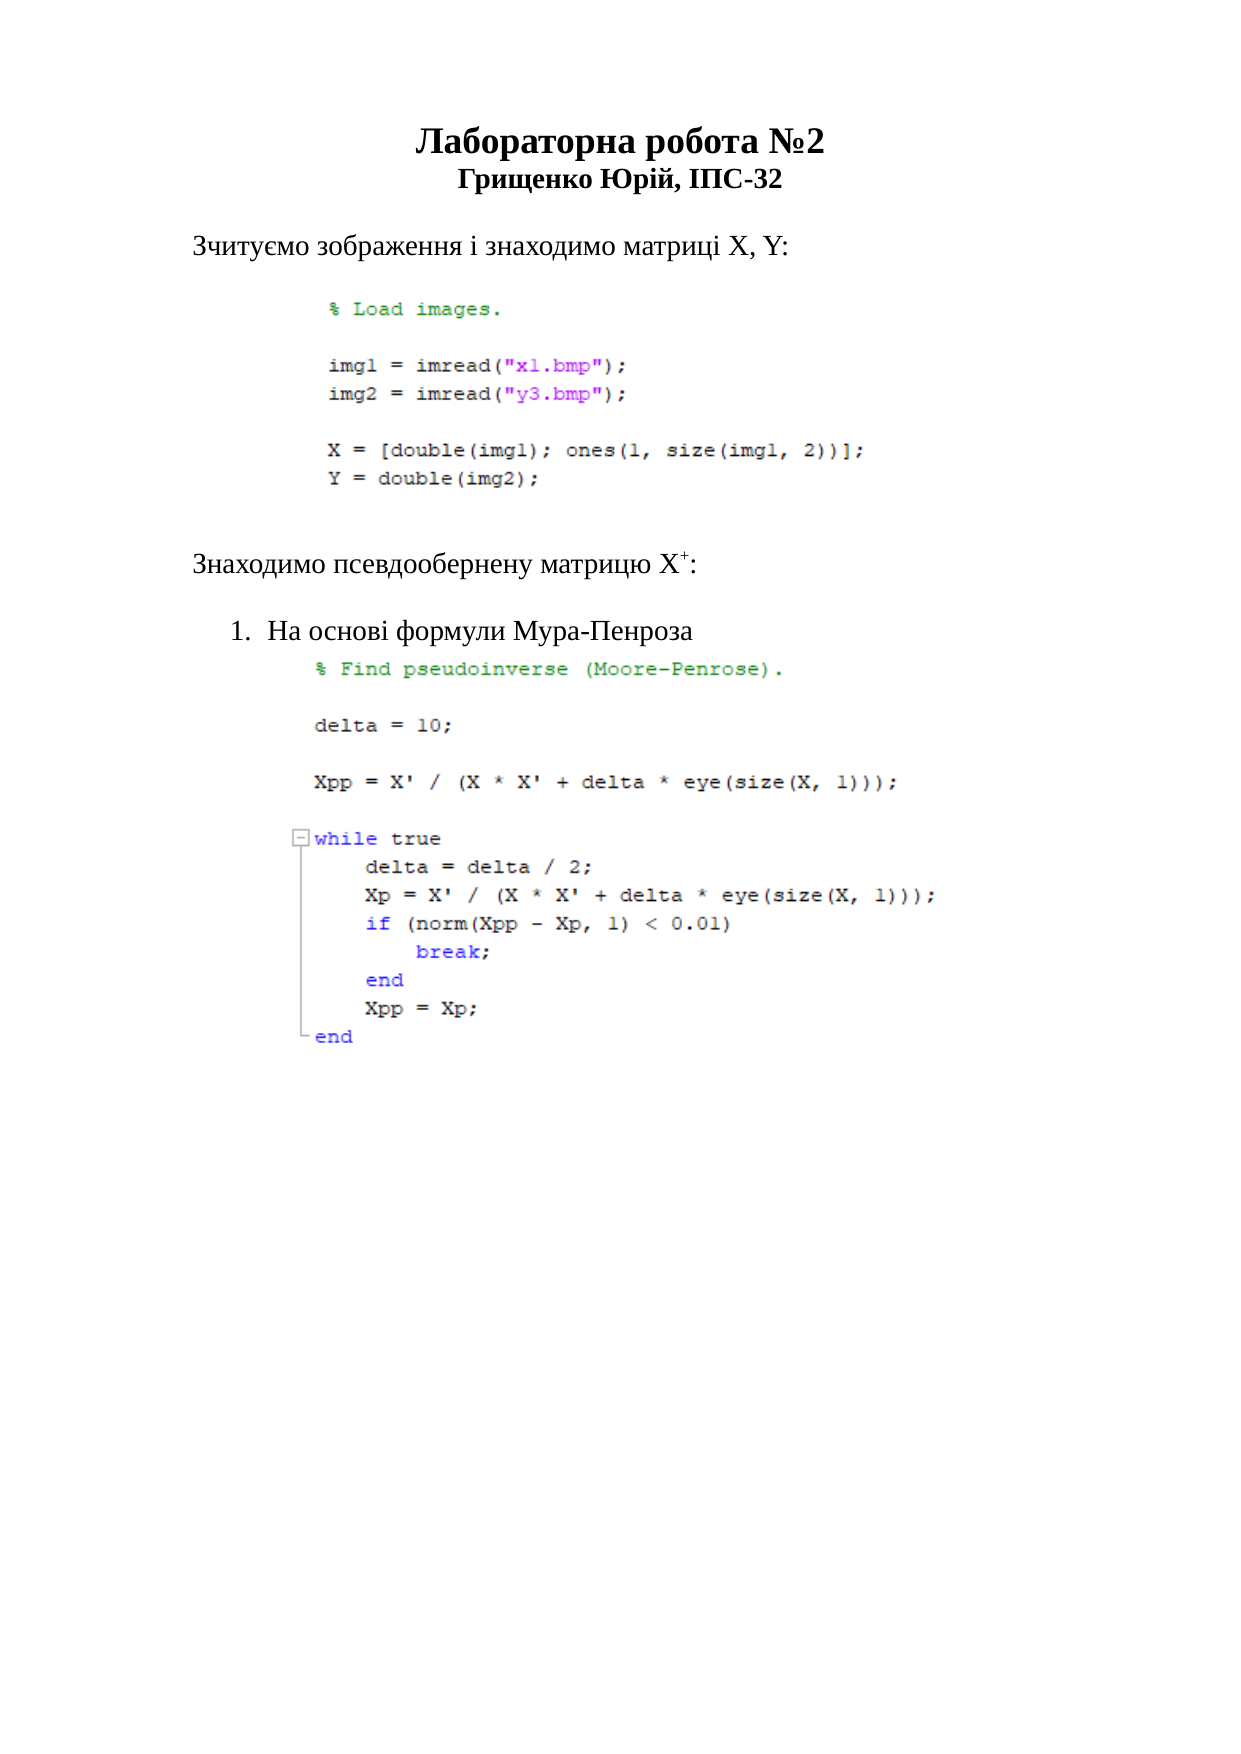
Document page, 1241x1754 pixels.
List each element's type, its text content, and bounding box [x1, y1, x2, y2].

text Зчитуємо зображення і знаходимо матриці X, Y: [118, 228, 1122, 262]
text Грищенко Юрій, ІПС-32 [118, 161, 1122, 195]
list На основі формули Мура-Пенроза [229, 613, 1122, 647]
text Лабораторна робота №2 [118, 118, 1122, 161]
picture [275, 647, 965, 1054]
text Знаходимо псевдообернену матрицю X+: [118, 546, 1122, 580]
picture [322, 295, 918, 513]
